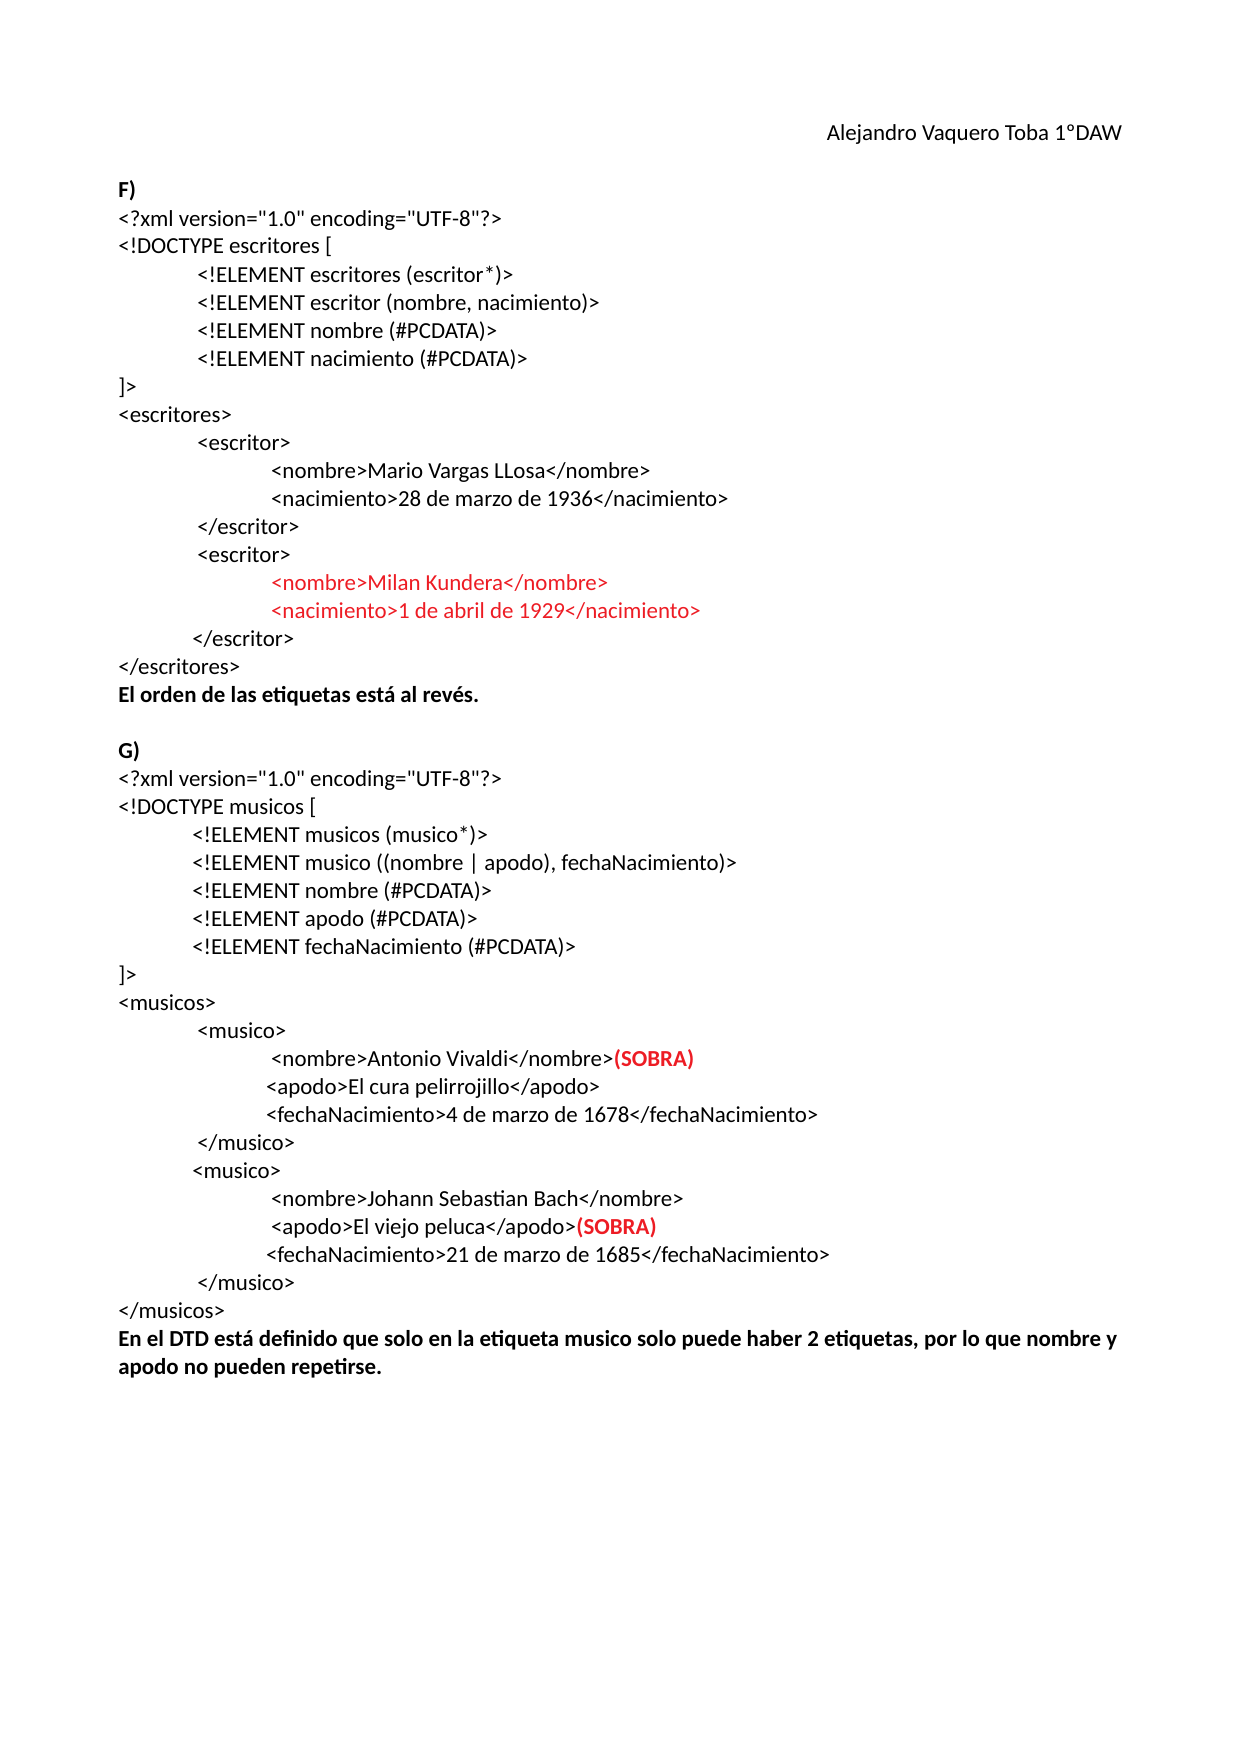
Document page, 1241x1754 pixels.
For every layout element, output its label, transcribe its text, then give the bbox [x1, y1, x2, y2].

text </escritor> [118, 624, 1122, 652]
text </musicos> [118, 1296, 1122, 1324]
text <nombre>Milan Kundera</nombre> [118, 568, 1122, 596]
text </musico> [118, 1268, 1122, 1296]
text <!ELEMENT fechaNacimiento (#PCDATA)> [118, 932, 1122, 960]
text <?xml version="1.0" encoding="UTF-8"?> [118, 204, 1122, 232]
text ]> [118, 372, 1122, 400]
text ]> [118, 960, 1122, 988]
text <!ELEMENT nacimiento (#PCDATA)> [118, 344, 1122, 372]
text <apodo>El viejo peluca</apodo>(SOBRA) [118, 1212, 1122, 1240]
text F) [118, 176, 1122, 204]
text <musicos> [118, 988, 1122, 1016]
text <fechaNacimiento>4 de marzo de 1678</fechaNacimiento> [118, 1100, 1122, 1128]
text <musico> [118, 1016, 1122, 1044]
text <escritores> [118, 400, 1122, 428]
text <!ELEMENT escritores (escritor*)> [118, 260, 1122, 288]
text <nombre>Antonio Vivaldi</nombre>(SOBRA) [118, 1044, 1122, 1072]
text <!DOCTYPE escritores [ [118, 232, 1122, 260]
text <!ELEMENT nombre (#PCDATA)> [118, 316, 1122, 344]
text <!ELEMENT musicos (musico*)> [118, 820, 1122, 848]
text <!ELEMENT apodo (#PCDATA)> [118, 904, 1122, 932]
text <apodo>El cura pelirrojillo</apodo> [118, 1072, 1122, 1100]
text <nacimiento>1 de abril de 1929</nacimiento> [118, 596, 1122, 624]
text El orden de las etiquetas está al revés. [118, 680, 1122, 708]
text <!ELEMENT nombre (#PCDATA)> [118, 876, 1122, 904]
text G) [118, 736, 1122, 764]
text </escritor> [118, 512, 1122, 540]
text <!ELEMENT musico ((nombre | apodo), fechaNacimiento)> [118, 848, 1122, 876]
text </musico> [118, 1128, 1122, 1156]
text En el DTD está definido que solo en la etiqueta musico solo puede haber 2 etiquetas, por lo que nombre y apodo no pueden repetirse. [118, 1324, 1122, 1381]
text <?xml version="1.0" encoding="UTF-8"?> [118, 764, 1122, 792]
text <fechaNacimiento>21 de marzo de 1685</fechaNacimiento> [118, 1240, 1122, 1268]
text <musico> [118, 1156, 1122, 1184]
text <!DOCTYPE musicos [ [118, 792, 1122, 820]
text <escritor> [118, 540, 1122, 568]
text <nacimiento>28 de marzo de 1936</nacimiento> [118, 484, 1122, 512]
text <nombre>Mario Vargas LLosa</nombre> [118, 456, 1122, 484]
text <escritor> [118, 428, 1122, 456]
text </escritores> [118, 652, 1122, 680]
text <!ELEMENT escritor (nombre, nacimiento)> [118, 288, 1122, 316]
text <nombre>Johann Sebastian Bach</nombre> [118, 1184, 1122, 1212]
